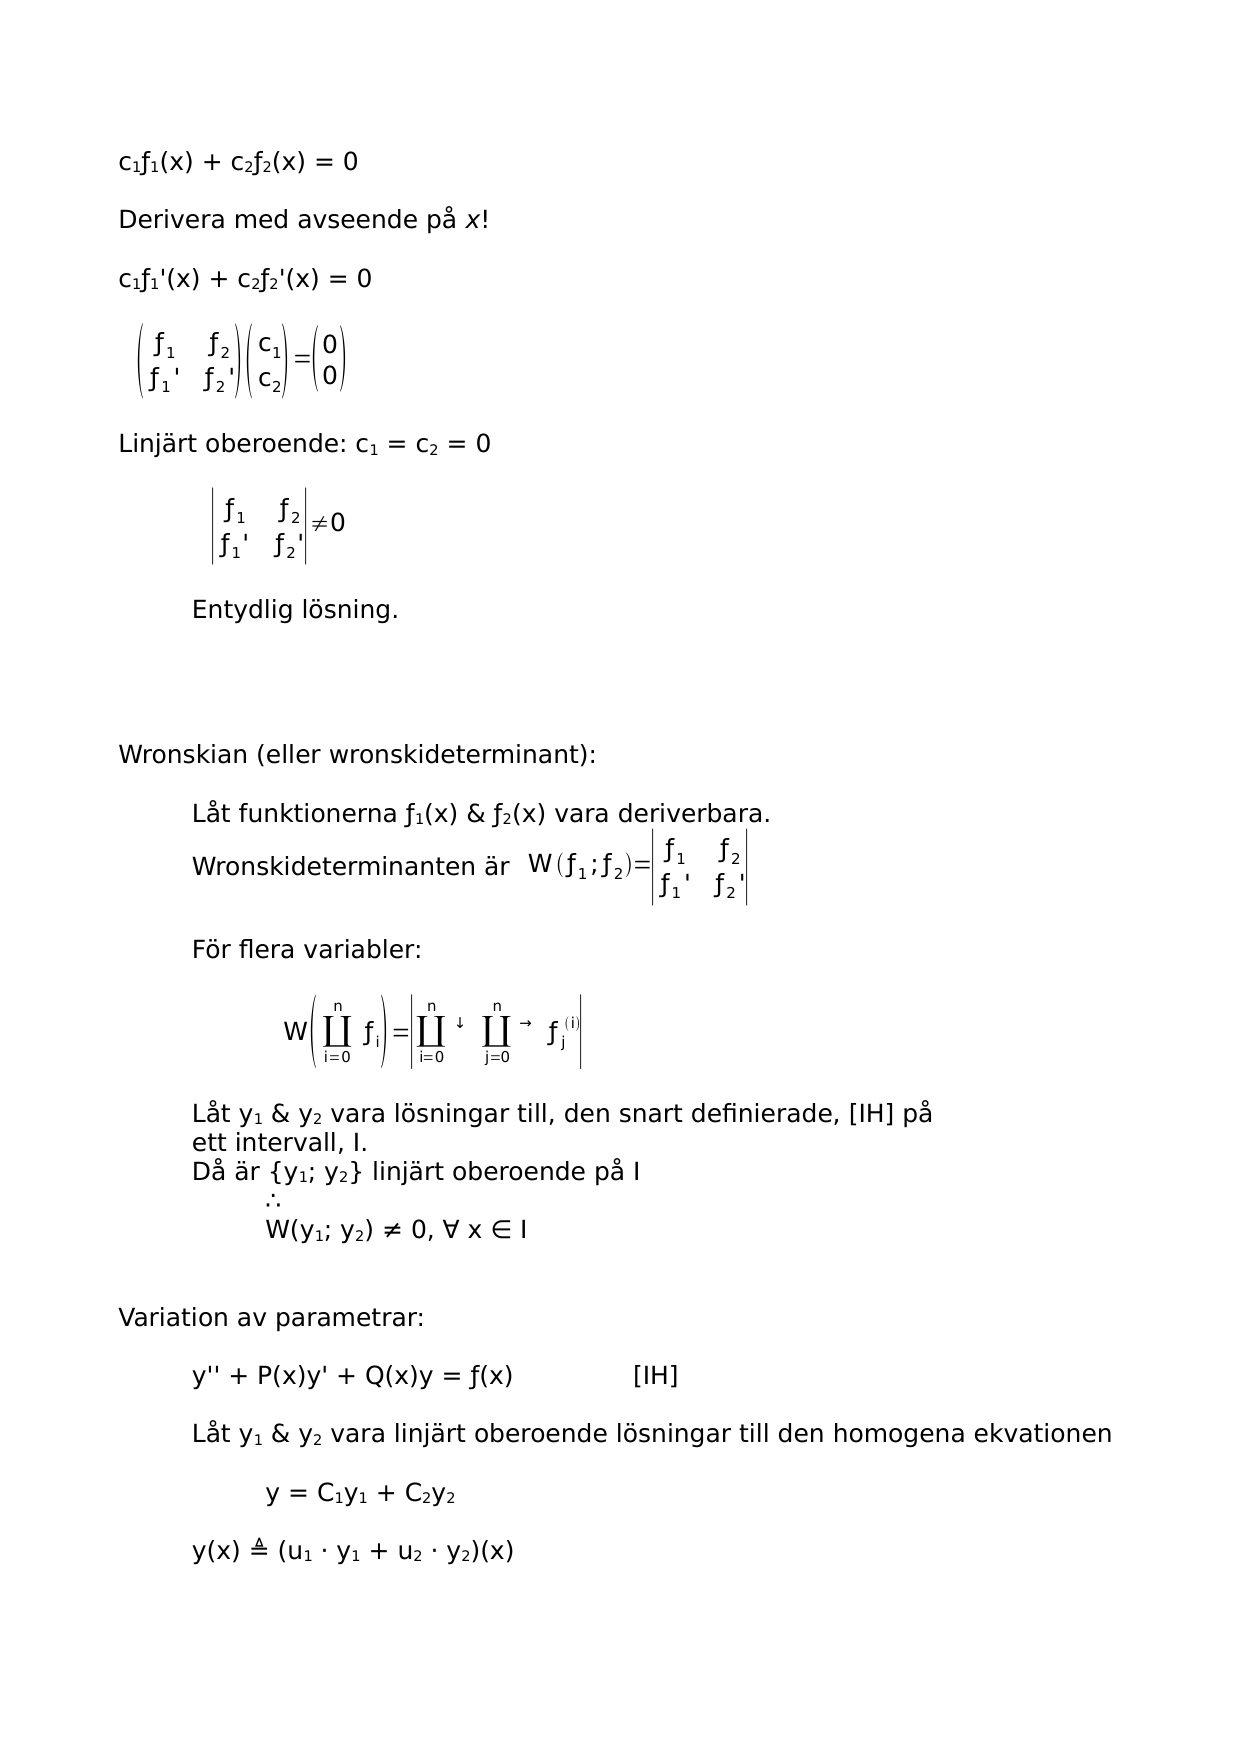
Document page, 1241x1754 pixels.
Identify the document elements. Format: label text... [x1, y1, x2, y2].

text ett intervall, I. [118, 1128, 1122, 1157]
text W(y1; y2) ≠ 0, ∀ x ∈ I [118, 1216, 1122, 1245]
text y = C1y1 + C2y2 [118, 1478, 1122, 1507]
text c1ƒ1'(x) + c2ƒ2'(x) = 0 [118, 264, 1122, 293]
text Låt funktionerna ƒ1(x) & ƒ2(x) vara deriverbara. [118, 799, 1122, 828]
text Wronskian (eller wronskideterminant): [118, 741, 1122, 770]
text Linjärt oberoende: c1 = c2 = 0 [118, 429, 1122, 458]
text För flera variabler: [118, 935, 1122, 964]
text y(x) ≜ (u1 · y1 + u2 · y2)(x) [118, 1536, 1122, 1566]
text Derivera med avseende på x! [118, 206, 1122, 235]
text y'' + P(x)y' + Q(x)y = ƒ(x) [IH] [118, 1361, 1122, 1391]
text Låt y1 & y2 vara lösningar till, den snart definierade, [IH] på [118, 1099, 1122, 1128]
text Låt y1 & y2 vara linjärt oberoende lösningar till den homogena ekvationen [118, 1420, 1122, 1449]
text Wronskideterminanten är [118, 828, 1122, 906]
text ∴ [118, 1186, 1122, 1216]
text c1ƒ1(x) + c2ƒ2(x) = 0 [118, 147, 1122, 176]
text Då är {y1; y2} linjärt oberoende på I [118, 1157, 1122, 1186]
text Variation av parametrar: [118, 1303, 1122, 1332]
text Entydlig lösning. [118, 595, 1122, 624]
